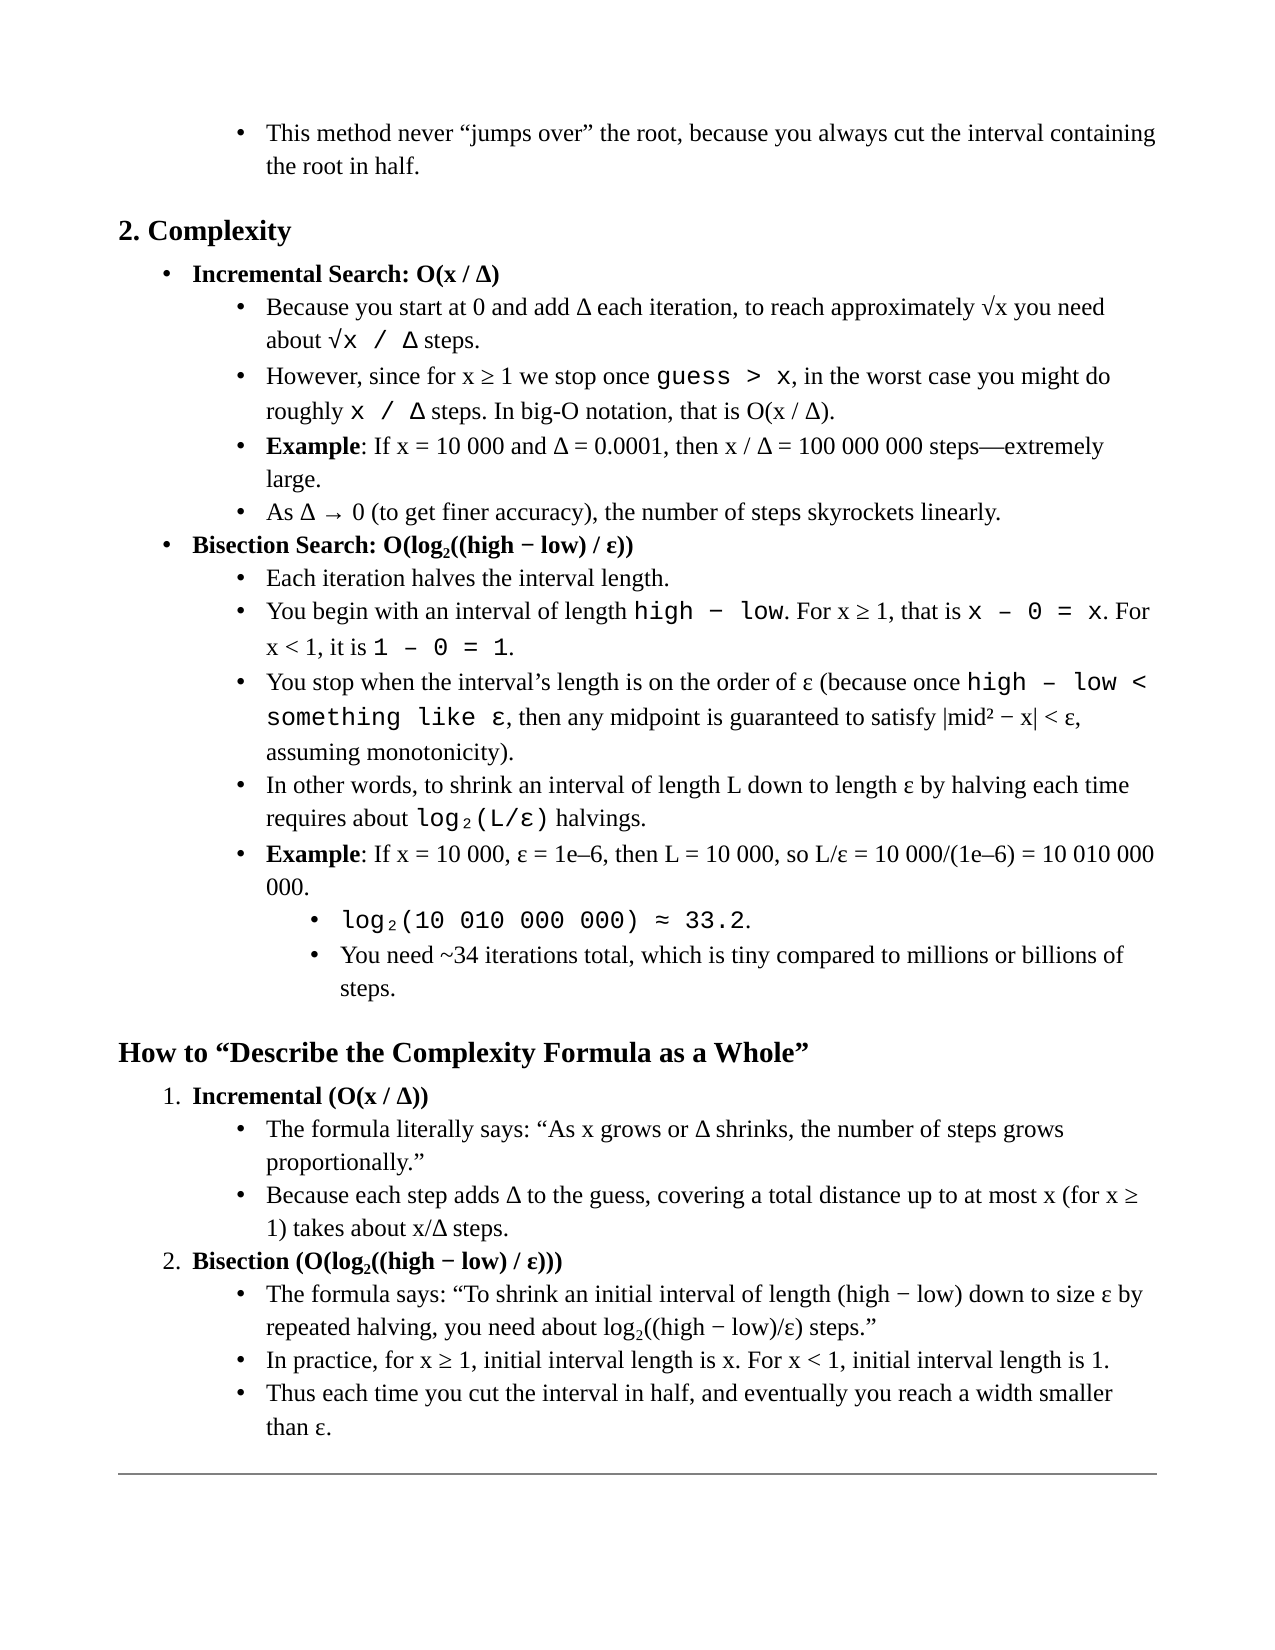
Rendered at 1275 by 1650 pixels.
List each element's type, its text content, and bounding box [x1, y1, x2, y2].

list In other words, to shrink an interval of length L down to length ε by halving each time requires about log₂(L/ε) halvings. [236, 770, 1157, 834]
list log₂(10 010 000 000) ≈ 33.2. [310, 905, 1157, 936]
list As Δ → 0 (to get finer accuracy), the number of steps skyrockets linearly. [236, 497, 1157, 526]
list Because each step adds Δ to the guess, covering a total distance up to at most x (for x ≥ 1) takes about x/Δ steps. [236, 1180, 1157, 1242]
list Incremental Search: O(x / Δ) [162, 259, 1157, 288]
list Because you start at 0 and add Δ each iteration, to reach approximately √x you need about √x / Δ steps. [236, 292, 1157, 356]
list Example: If x = 10 000 and Δ = 0.0001, then x / Δ = 100 000 000 steps—extremely large. [236, 431, 1157, 493]
list You stop when the interval’s length is on the order of ε (because once high – low < something like ε, then any midpoint is guaranteed to satisfy |mid² − x| < ε, assuming monotonicity). [236, 667, 1157, 766]
list However, since for x ≥ 1 we stop once guess > x, in the worst case you might do roughly x / Δ steps. In big-O notation, that is O(x / Δ). [236, 361, 1157, 427]
list The formula says: “To shrink an initial interval of length (high − low) down to size ε by repeated halving, you need about log₂((high − low)/ε) steps.” [236, 1279, 1157, 1341]
list Example: If x = 10 000, ε = 1e–6, then L = 10 000, so L/ε = 10 000/(1e–6) = 10 010 000 000. [236, 839, 1157, 900]
list The formula literally says: “As x grows or Δ shrinks, the number of steps grows proportionally.” [236, 1114, 1157, 1176]
list Thus each time you cut the interval in half, and eventually you reach a width smaller than ε. [236, 1378, 1157, 1440]
list Each iteration halves the interval length. [236, 563, 1157, 592]
list Incremental (O(x / Δ)) [162, 1081, 1157, 1110]
list Bisection Search: O(log₂((high − low) / ε)) [162, 530, 1157, 559]
subtitle How to “Describe the Complexity Formula as a Whole” [118, 1035, 1157, 1069]
list In practice, for x ≥ 1, initial interval length is x. For x < 1, initial interval length is 1. [236, 1346, 1157, 1374]
list Bisection (O(log₂((high − low) / ε))) [162, 1246, 1157, 1275]
list You begin with an interval of length high − low. For x ≥ 1, that is x – 0 = x. For x < 1, it is 1 – 0 = 1. [236, 596, 1157, 662]
list You need ~34 iterations total, which is tiny compared to millions or billions of steps. [310, 940, 1157, 1002]
list This method never “jumps over” the root, because you always cut the interval containing the root in half. [236, 118, 1157, 180]
subtitle 2. Complexity [118, 213, 1157, 247]
